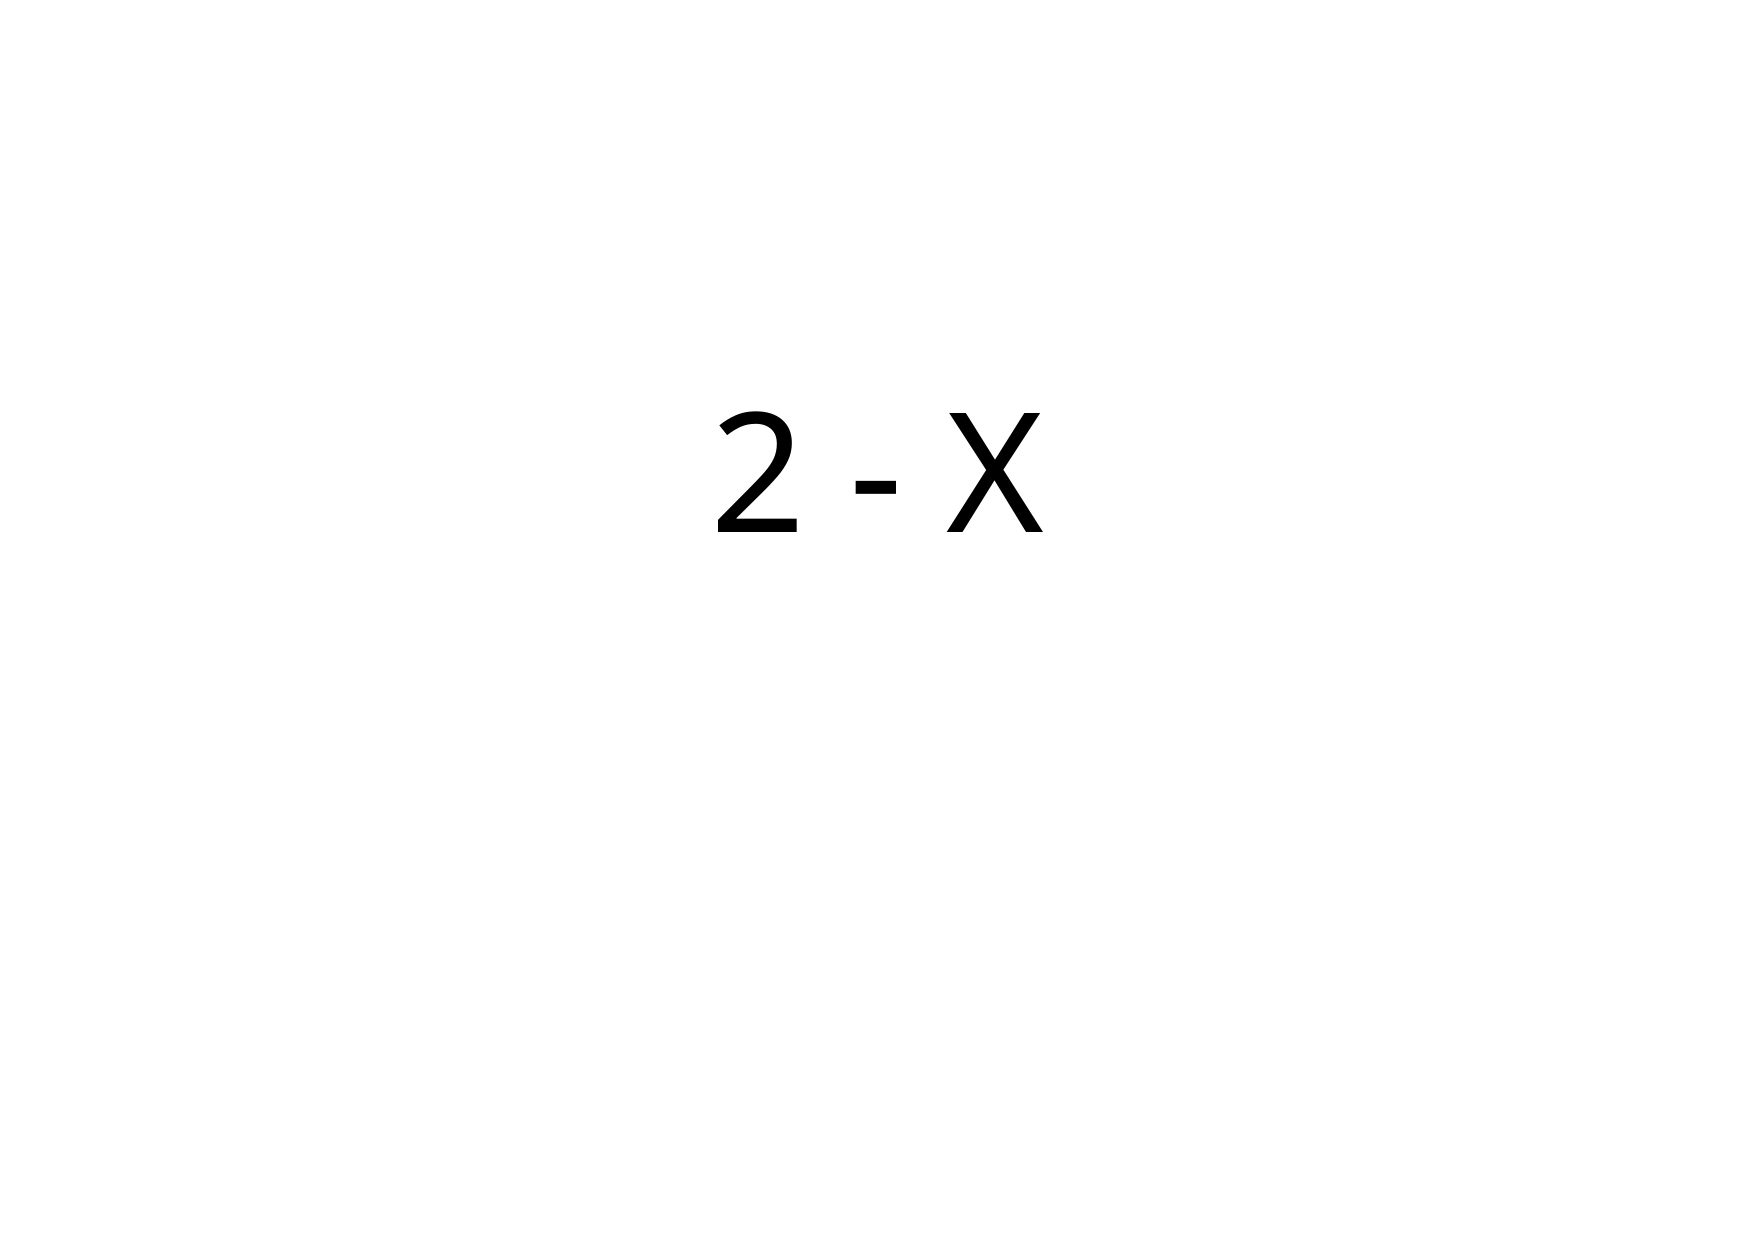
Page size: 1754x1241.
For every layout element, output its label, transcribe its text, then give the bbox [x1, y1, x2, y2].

text 2 - X [59, 354, 1695, 581]
